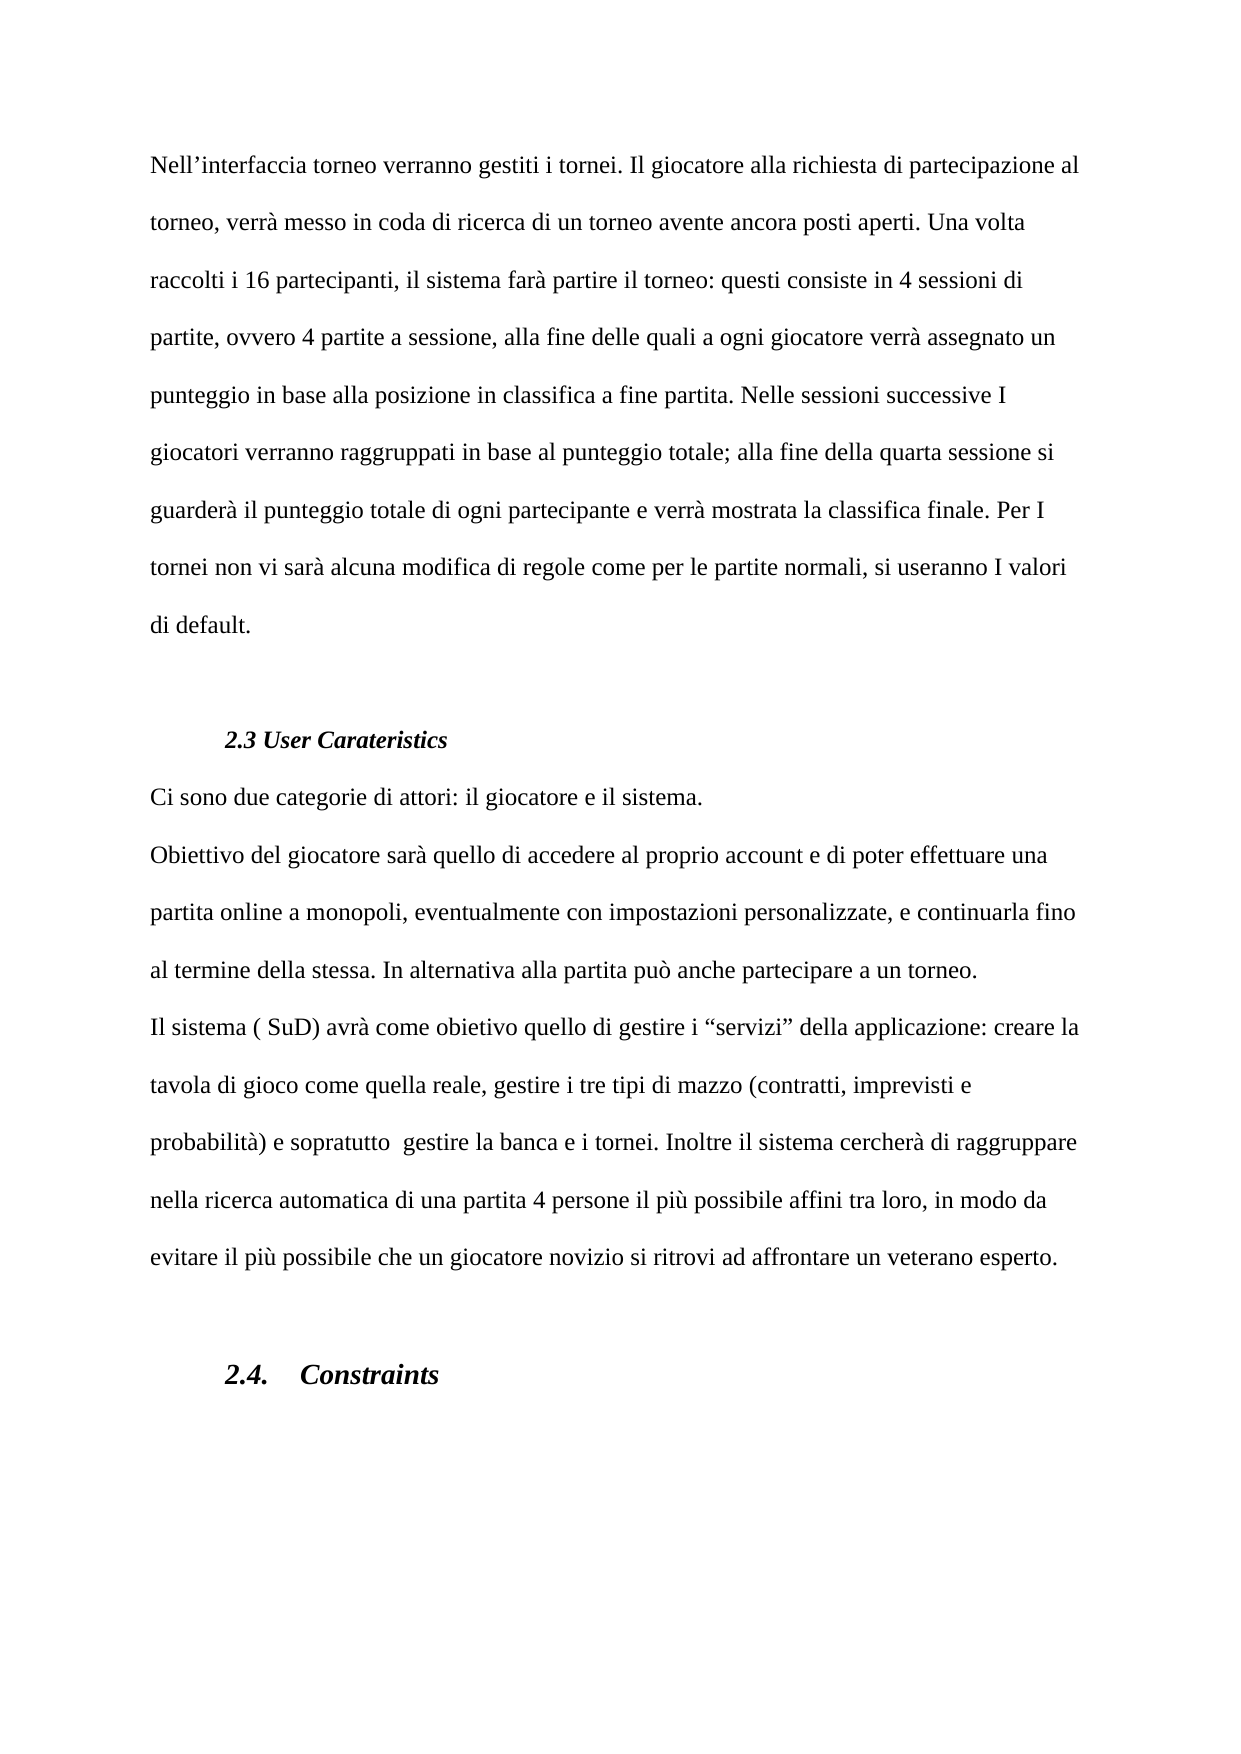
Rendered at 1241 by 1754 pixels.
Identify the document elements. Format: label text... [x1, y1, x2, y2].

text Obiettivo del giocatore sarà quello di accedere al proprio account e di poter effettuare una partita online a monopoli, eventualmente con impostazioni personalizzate, e continuarla fino al termine della stessa. In alternativa alla partita può anche partecipare a un torneo. [150, 840, 1090, 984]
text 2.3 User Carateristics [150, 725, 1090, 754]
text Nell’interfaccia torneo verranno gestiti i tornei. Il giocatore alla richiesta di partecipazione al torneo, verrà messo in coda di ricerca di un torneo avente ancora posti aperti. Una volta raccolti i 16 partecipanti, il sistema farà partire il torneo: questi consiste in 4 sessioni di partite, ovvero 4 partite a sessione, alla fine delle quali a ogni giocatore verrà assegnato un punteggio in base alla posizione in classifica a fine partita. Nelle sessioni successive I giocatori verranno raggruppati in base al punteggio totale; alla fine della quarta sessione si guarderà il punteggio totale di ogni partecipante e verrà mostrata la classifica finale. Per I tornei non vi sarà alcuna modifica di regole come per le partite normali, si useranno I valori di default. [150, 150, 1090, 639]
text Il sistema ( SuD) avrà come obietivo quello di gestire i “servizi” della applicazione: creare la tavola di gioco come quella reale, gestire i tre tipi di mazzo (contratti, imprevisti e probabilità) e sopratutto gestire la banca e i tornei. Inoltre il sistema cercherà di raggruppare nella ricerca automatica di una partita 4 persone il più possibile affini tra loro, in modo da evitare il più possibile che un giocatore novizio si ritrovi ad affrontare un veterano esperto. [150, 1012, 1090, 1271]
list Constraints [225, 1357, 1090, 1391]
text Ci sono due categorie di attori: il giocatore e il sistema. [150, 782, 1090, 811]
